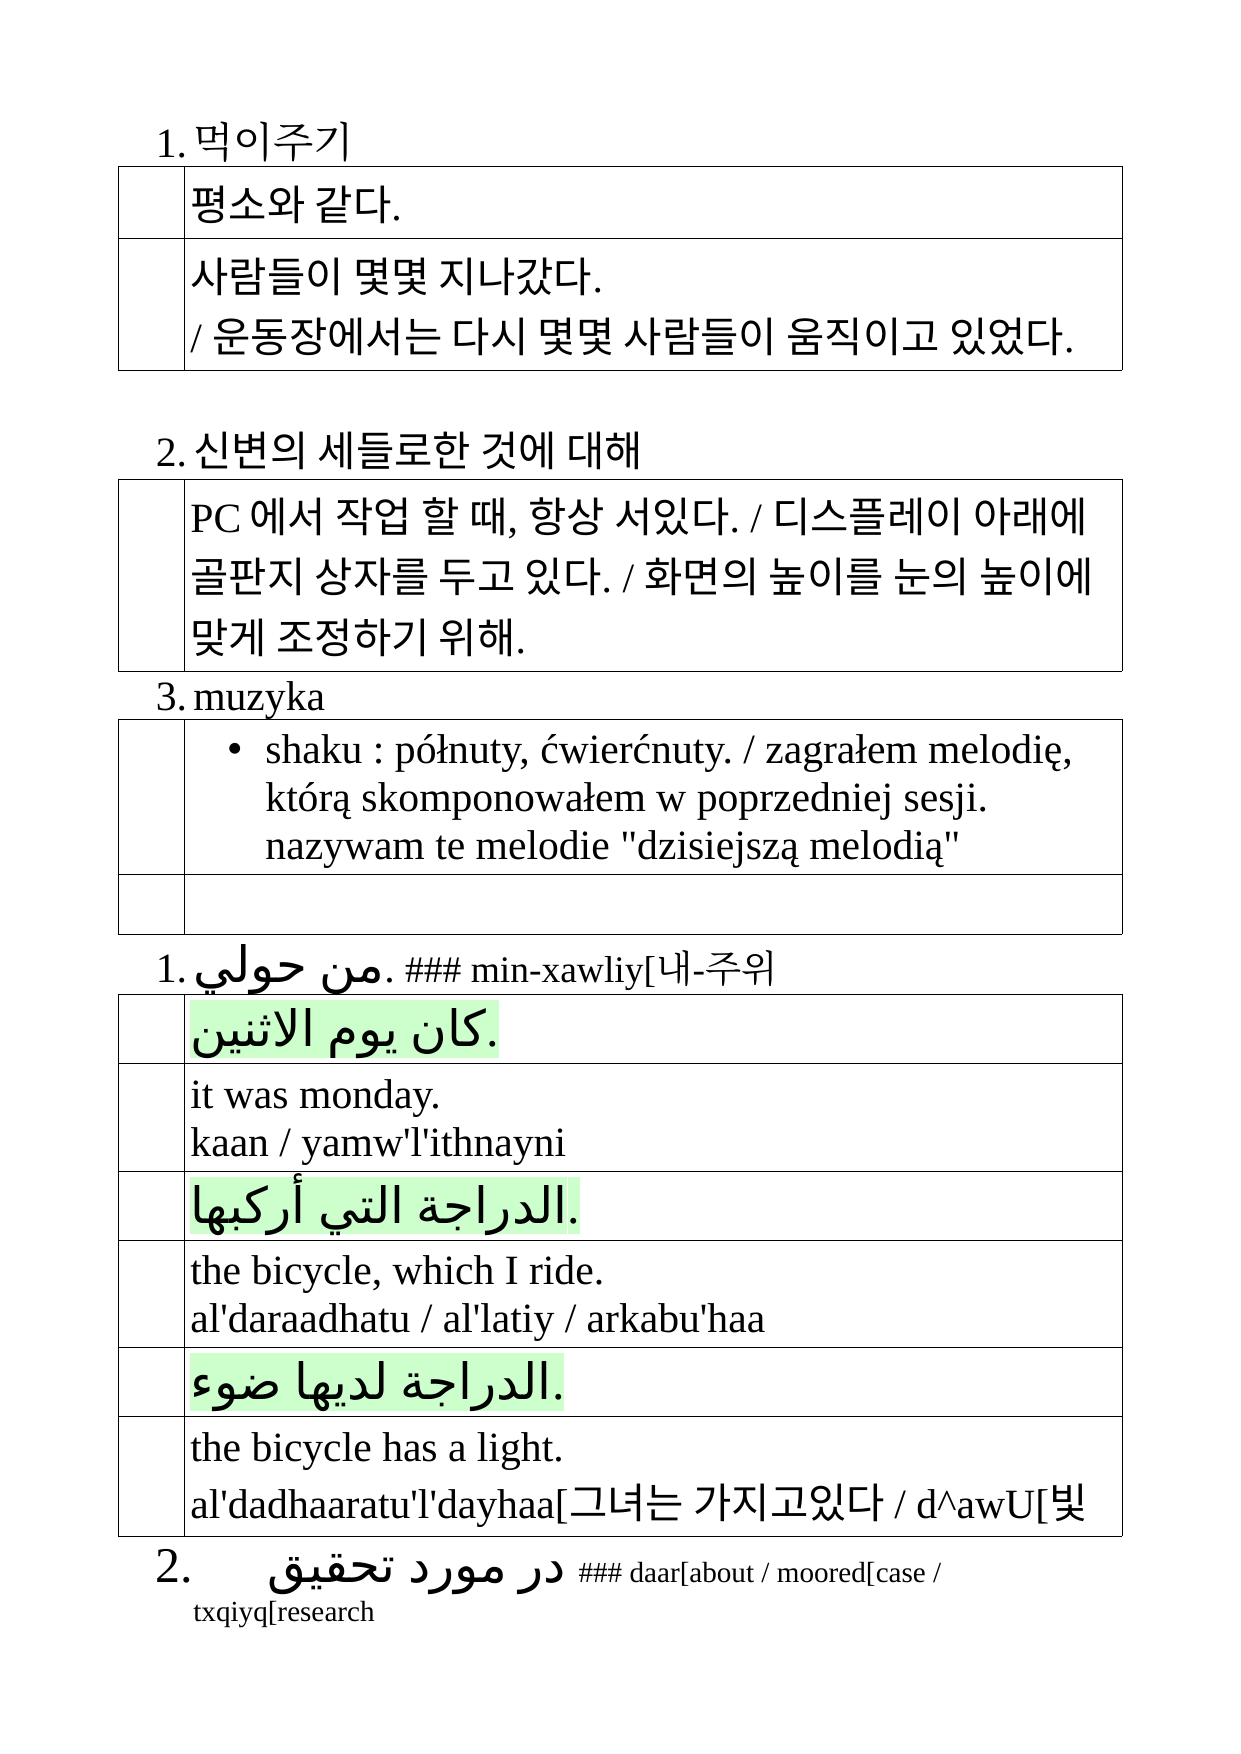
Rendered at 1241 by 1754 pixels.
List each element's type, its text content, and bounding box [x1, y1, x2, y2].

table_cell [119, 1417, 184, 1536]
list muzyka [156, 672, 1122, 719]
table_header [119, 995, 184, 1063]
table_cell the bicycle has a light. al'dadhaaratu'l'dayhaa[그녀는 가지고있다 / d^awU[빛 [185, 1417, 1122, 1536]
table_header كان يوم الاثنين. [185, 995, 1122, 1063]
table_cell [119, 1241, 184, 1347]
table_cell the bicycle, which I ride. al'daraadhatu / al'latiy / arkabu'haa [185, 1241, 1122, 1347]
table_cell الدراجة التي أركبها. [185, 1172, 1122, 1240]
table_header [119, 720, 184, 874]
list 신변의 세들로한 것에 대해 [156, 418, 1122, 478]
table_header [119, 480, 184, 671]
table_header [119, 167, 184, 238]
table_header 평소와 같다. [185, 167, 1122, 238]
list من حولي. ### min-xawliy[내-주위 [156, 935, 1122, 994]
table_cell الدراجة لديها ضوء. [185, 1348, 1122, 1416]
table_header shaku : półnuty, ćwierćnuty. / zagrałem melodię, którą skomponowałem w poprzedniej sesji. nazywam te melodie "dzisiejszą melodią" [185, 720, 1122, 874]
table_cell [119, 1172, 184, 1240]
table_cell [119, 1064, 184, 1171]
table_cell [119, 875, 184, 934]
table_cell it was monday. kaan / yamw'l'ithnayni [185, 1064, 1122, 1171]
table_header PC에서 작업 할 때, 항상 서있다. / 디스플레이 아래에 골판지 상자를 두고 있다. / 화면의 높이를 눈의 높이에 맞게 조정하기 위해. [185, 480, 1122, 671]
table_cell [119, 1348, 184, 1416]
table_cell [119, 239, 184, 370]
table_cell 사람들이 몇몇 지나갔다. / 운동장에서는 다시 몇몇 사람들이 움직이고 있었다. [185, 239, 1122, 370]
table_cell [185, 875, 1122, 934]
list در مورد تحقیق ### daar[about / moored[case / txqiyq[research [156, 1537, 1122, 1627]
list 먹이주기 [156, 118, 1122, 166]
